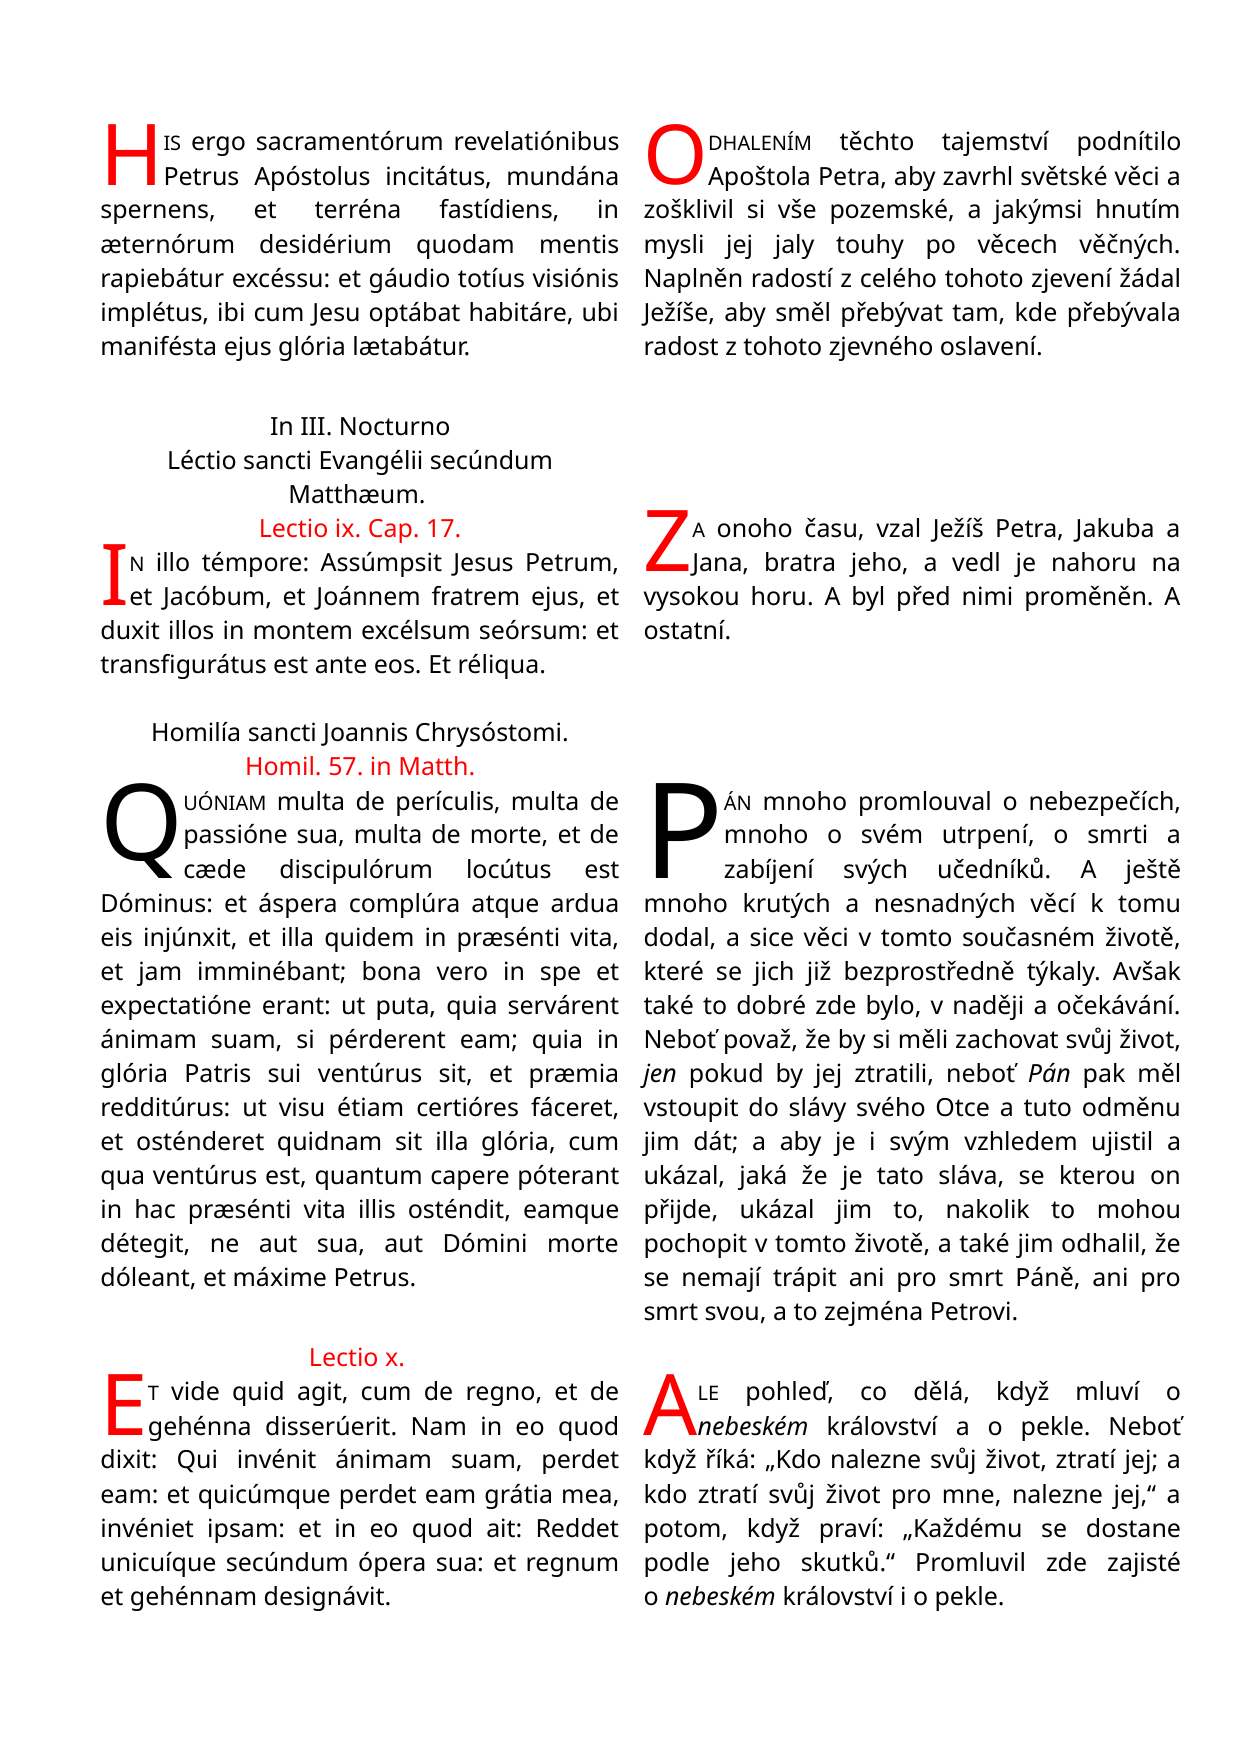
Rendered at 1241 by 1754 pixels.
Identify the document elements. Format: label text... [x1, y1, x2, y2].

table_cell Odhalením těchto tajemství podnítilo Apoštola Petra, aby zavrhl světské věci a zošklivil si vše pozemské, a jakýmsi hnutím mysli jej jaly touhy po věcech věčných. Naplněn radostí z celého tohoto zjevení žádal Ježíše, aby směl přebývat tam, kde přebývala radost z tohoto zjevného oslavení. [631, 118, 1193, 402]
table_cell Lectio x. Et vide quid agit, cum de regno, et de gehénna disserúerit. Nam in eo quod dixit: Qui invénit ánimam suam, perdet eam: et quicúmque perdet eam grátia mea, invéniet ipsam: et in eo quod ait: Reddet unicuíque secúndum ópera sua: et regnum et gehénnam designávit. [89, 1334, 631, 1618]
table_cell Za onoho času, vzal Ježíš Petra, Jakuba a Jana, bratra jeho, a vedl je nahoru na vysokou horu. A byl před nimi proměněn. A ostatní. Pán mnoho promlouval o nebezpečích, mnoho o svém utrpení, o smrti a zabíjení svých učedníků. A ještě mnoho krutých a nesnadných věcí k tomu dodal, a sice věci v tomto současném životě, které se jich již bezprostředně týkaly. Avšak také to dobré zde bylo, v naději a očekávání. Neboť považ, že by si měli zachovat svůj život, jen pokud by jej ztratili, neboť Pán pak měl vstoupit do slávy svého Otce a tuto odměnu jim dát; a aby je i svým vzhledem ujistil a ukázal, jaká že je tato sláva, se kterou on přijde, ukázal jim to, nakolik to mohou pochopit v tomto životě, a také jim odhalil, že se nemají trápit ani pro smrt Páně, ani pro smrt svou, a to zejména Petrovi. [631, 403, 1193, 1334]
table_cell Ale pohleď, co dělá, když mluví o nebeském království a o pekle. Neboť když říká: „Kdo nalezne svůj život, ztratí jej; a kdo ztratí svůj život pro mne, nalezne jej,“ a potom, když praví: „Každému se dostane podle jeho skutků.“ Promluvil zde zajisté o nebeském království i o pekle. [631, 1334, 1193, 1618]
table_cell In III. Nocturno Léctio sancti Evangélii secúndum Matthæum. Lectio ix. Cap. 17. In illo témpore: Assúmpsit Jesus Petrum, et Jacóbum, et Joánnem fratrem ejus, et duxit illos in montem excélsum seórsum: et transfigurátus est ante eos. Et réliqua. Homilía sancti Joannis Chrysóstomi. Homil. 57. in Matth. Quóniam multa de perículis, multa de passióne sua, multa de morte, et de cæde discipulórum locútus est Dóminus: et áspera complúra atque ardua eis injúnxit, et illa quidem in præsénti vita, et jam imminébant; bona vero in spe et expectatióne erant: ut puta, quia servárent ánimam suam, si pérderent eam; quia in glória Patris sui ventúrus sit, et præmia redditúrus: ut visu étiam certióres fáceret, et osténderet quidnam sit illa glória, cum qua ventúrus est, quantum capere póterant in hac præsénti vita illis osténdit, eamque détegit, ne aut sua, aut Dómini morte dóleant, et máxime Petrus. [89, 403, 631, 1334]
table_cell His ergo sacramentórum revelatiónibus Petrus Apóstolus incitátus‚ mundána spernens, et terréna fastídiens, in æternórum desidérium quodam mentis rapiebátur excéssu: et gáudio totíus visiónis implétus, ibi cum Jesu optábat habitáre, ubi manifésta ejus glória lætabátur. [89, 118, 631, 402]
